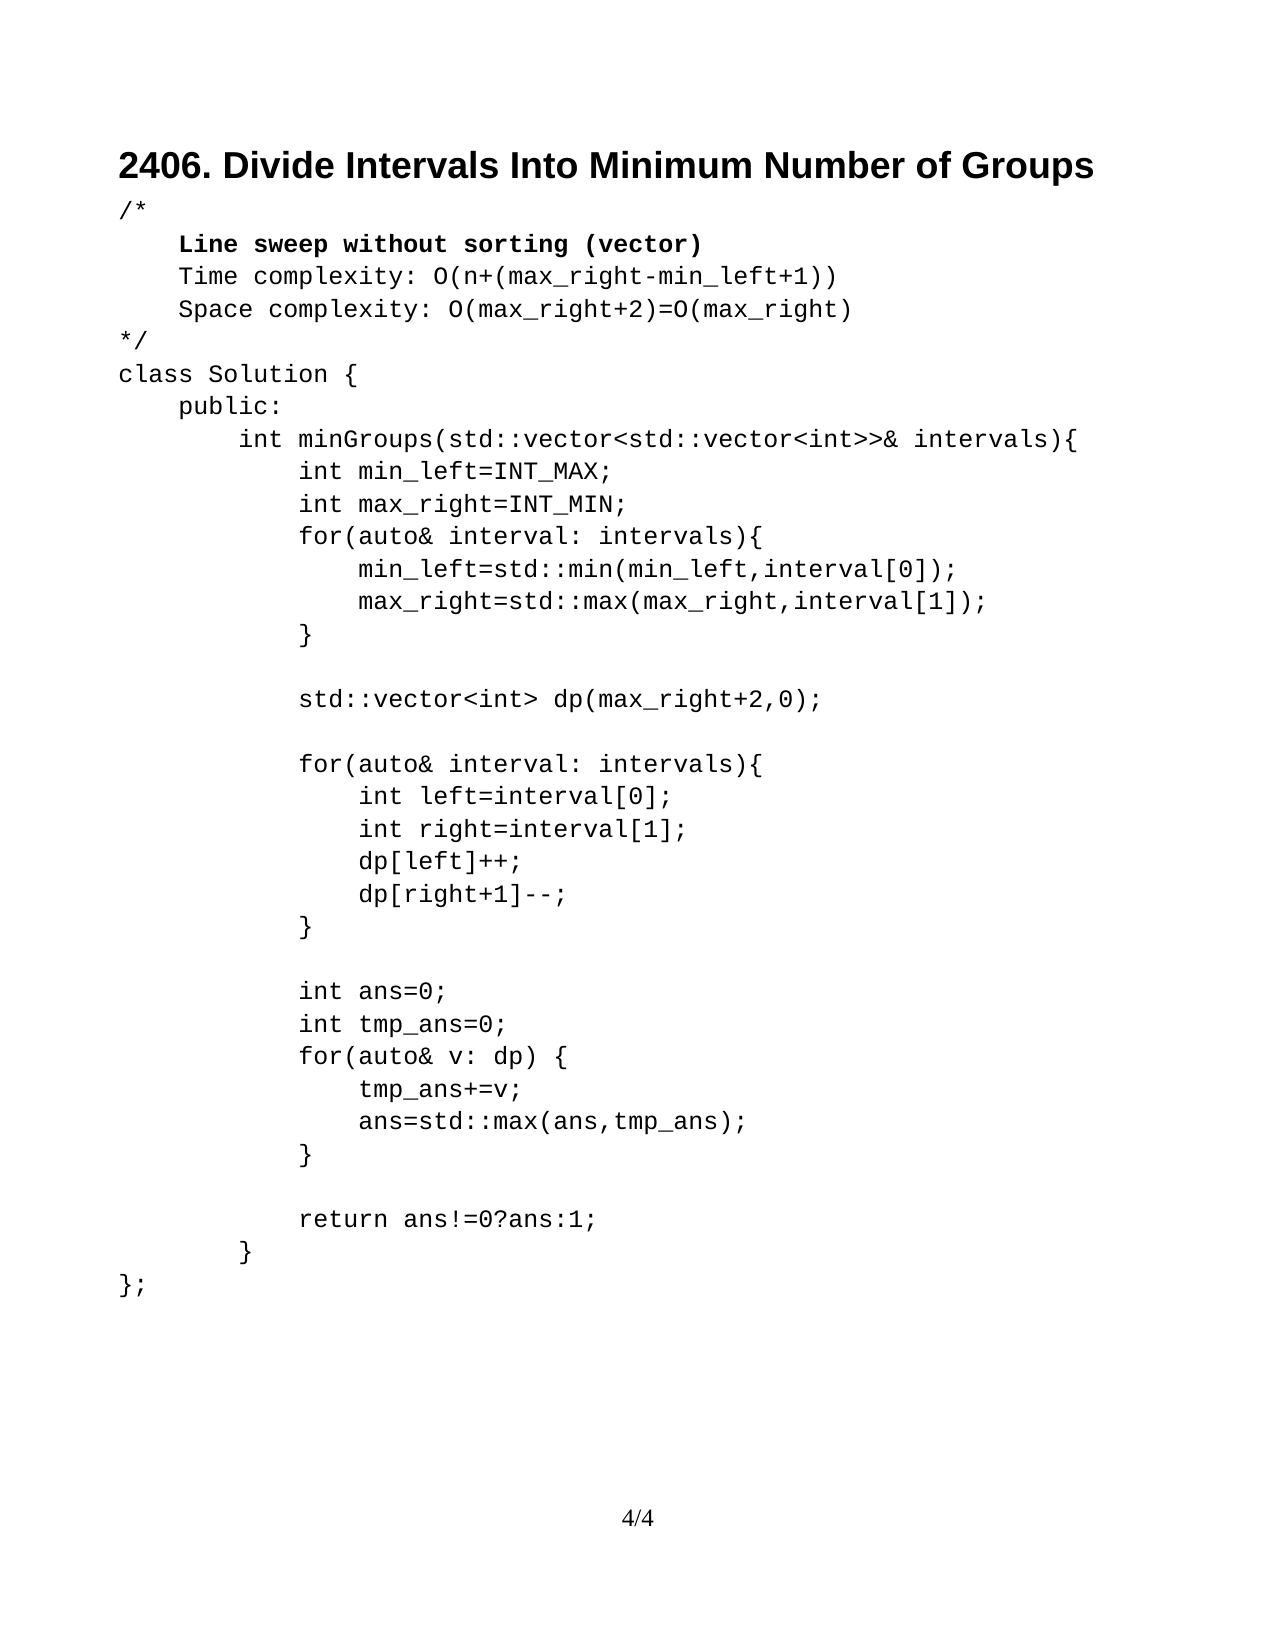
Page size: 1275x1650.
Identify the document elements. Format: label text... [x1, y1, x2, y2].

text return ans!=0?ans:1; [118, 1206, 1157, 1234]
text int tmp_ans=0; [118, 1011, 1157, 1039]
text int max_right=INT_MIN; [118, 491, 1157, 519]
text for(auto& interval: intervals){ [118, 524, 1157, 552]
text dp[left]++; [118, 849, 1157, 877]
text ans=std::max(ans,tmp_ans); [118, 1109, 1157, 1137]
text */ [118, 329, 1157, 357]
text } [118, 621, 1157, 649]
text int left=interval[0]; [118, 784, 1157, 812]
text int minGroups(std::vector<std::vector<int>>& intervals){ [118, 426, 1157, 454]
text } [118, 1239, 1157, 1267]
text int ans=0; [118, 979, 1157, 1007]
text Line sweep without sorting (vector) [118, 231, 1157, 259]
subtitle 2406. Divide Intervals Into Minimum Number of Groups [118, 143, 1157, 186]
text }; [118, 1271, 1157, 1299]
text std::vector<int> dp(max_right+2,0); [118, 686, 1157, 714]
text } [118, 1141, 1157, 1169]
text for(auto& v: dp) { [118, 1044, 1157, 1072]
text for(auto& interval: intervals){ [118, 751, 1157, 779]
text min_left=std::min(min_left,interval[0]); [118, 556, 1157, 584]
text int min_left=INT_MAX; [118, 459, 1157, 487]
text Time complexity: O(n+(max_right-min_left+1)) [118, 264, 1157, 292]
text max_right=std::max(max_right,interval[1]); [118, 589, 1157, 617]
text tmp_ans+=v; [118, 1076, 1157, 1104]
text public: [118, 394, 1157, 422]
text int right=interval[1]; [118, 816, 1157, 844]
text dp[right+1]--; [118, 881, 1157, 909]
text Space complexity: O(max_right+2)=O(max_right) [118, 296, 1157, 324]
text /* [118, 199, 1157, 227]
text } [118, 914, 1157, 942]
text class Solution { [118, 361, 1157, 389]
